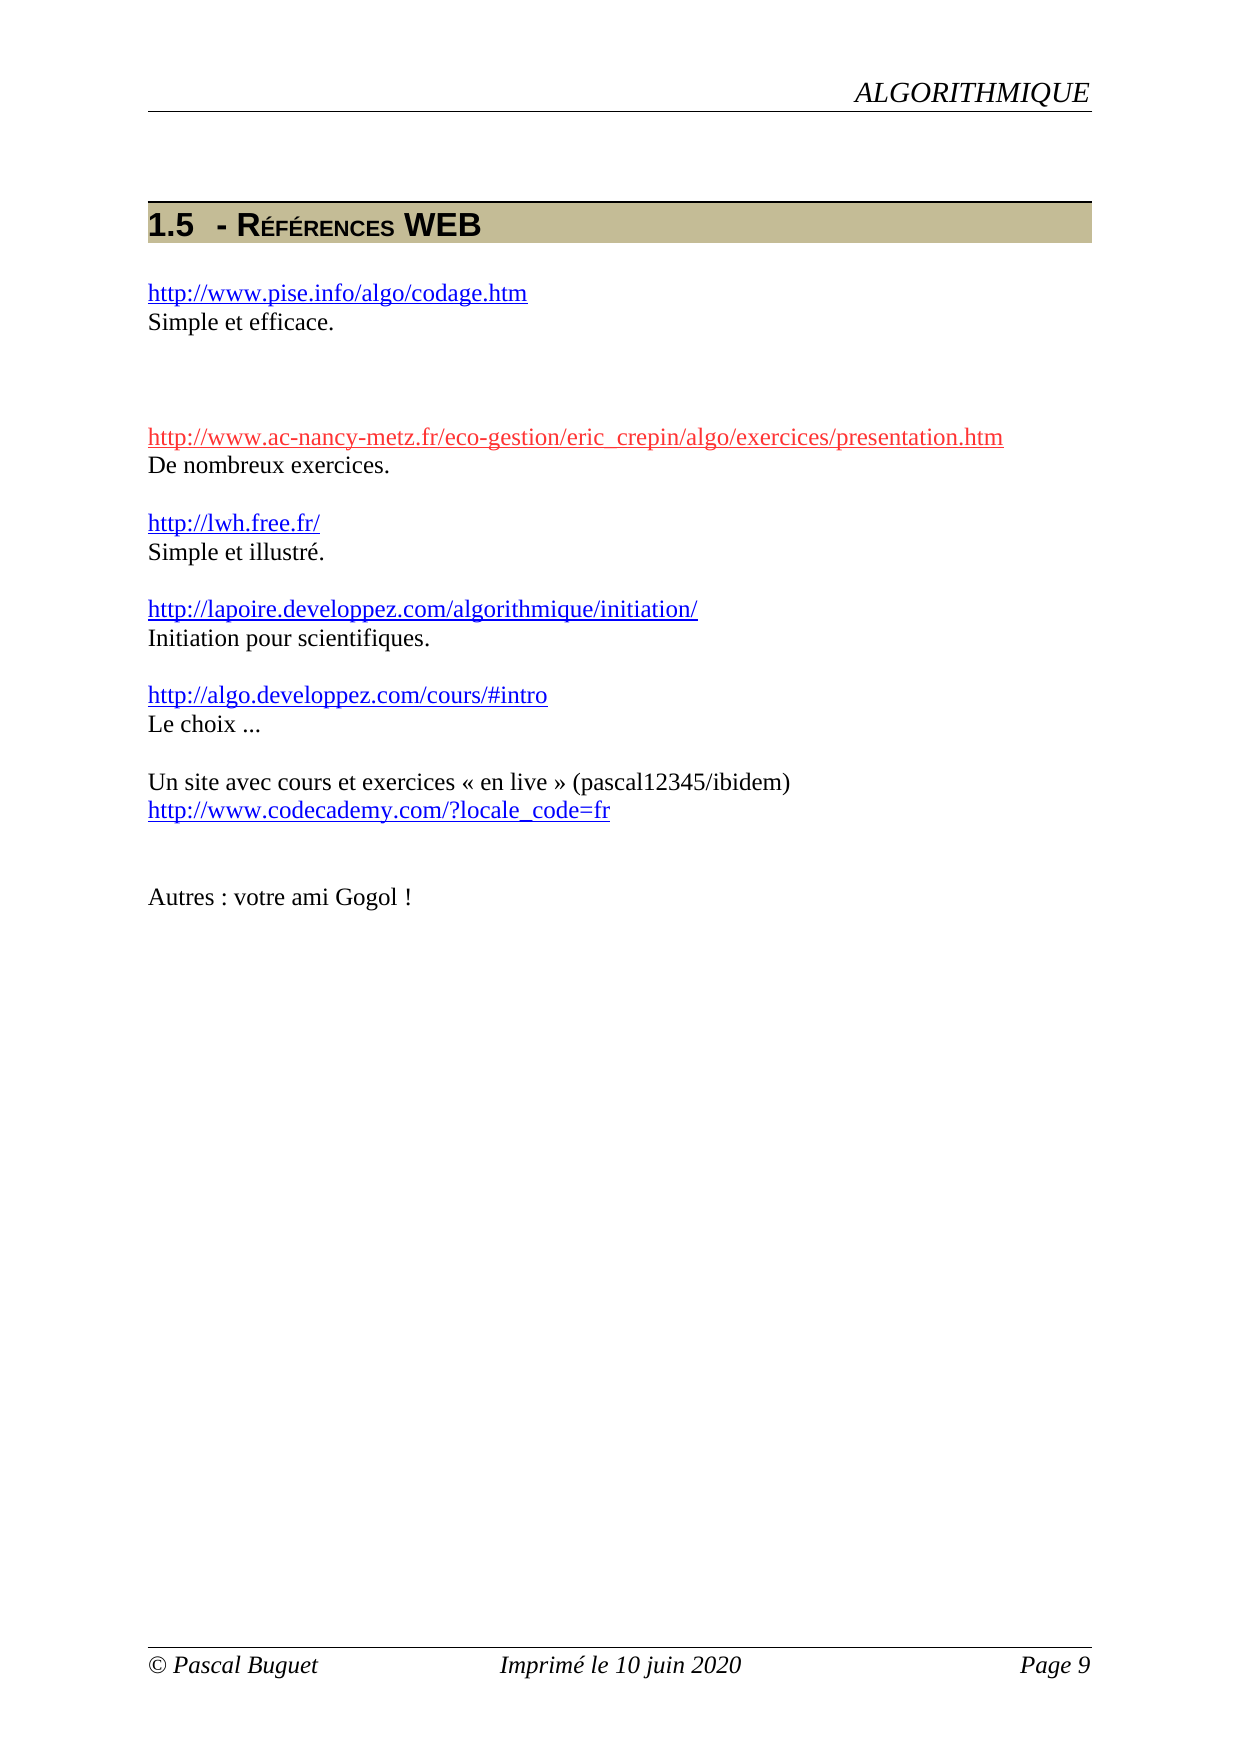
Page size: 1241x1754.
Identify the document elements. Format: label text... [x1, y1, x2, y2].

text http://algo.developpez.com/cours/#intro [148, 681, 1092, 709]
text http://www.ac-nancy-metz.fr/eco-gestion/eric_crepin/algo/exercices/presentation.htm [148, 422, 1092, 451]
text http://lapoire.developpez.com/algorithmique/initiation/ [148, 594, 1092, 623]
subtitle - Références WEB [148, 203, 1092, 243]
text Simple et illustré. [148, 537, 1092, 566]
text De nombreux exercices. [148, 451, 1092, 479]
text http://www.pise.info/algo/codage.htm [148, 278, 1092, 307]
text Simple et efficace. [148, 307, 1092, 336]
text Un site avec cours et exercices « en live » (pascal12345/ibidem) [148, 767, 1092, 796]
text Initiation pour scientifiques. [148, 623, 1092, 652]
text http://lwh.free.fr/ [148, 508, 1092, 537]
text Autres : votre ami Gogol ! [148, 882, 1092, 911]
text Le choix ... [148, 709, 1092, 738]
text http://www.codecademy.com/?locale_code=fr [148, 796, 1092, 824]
